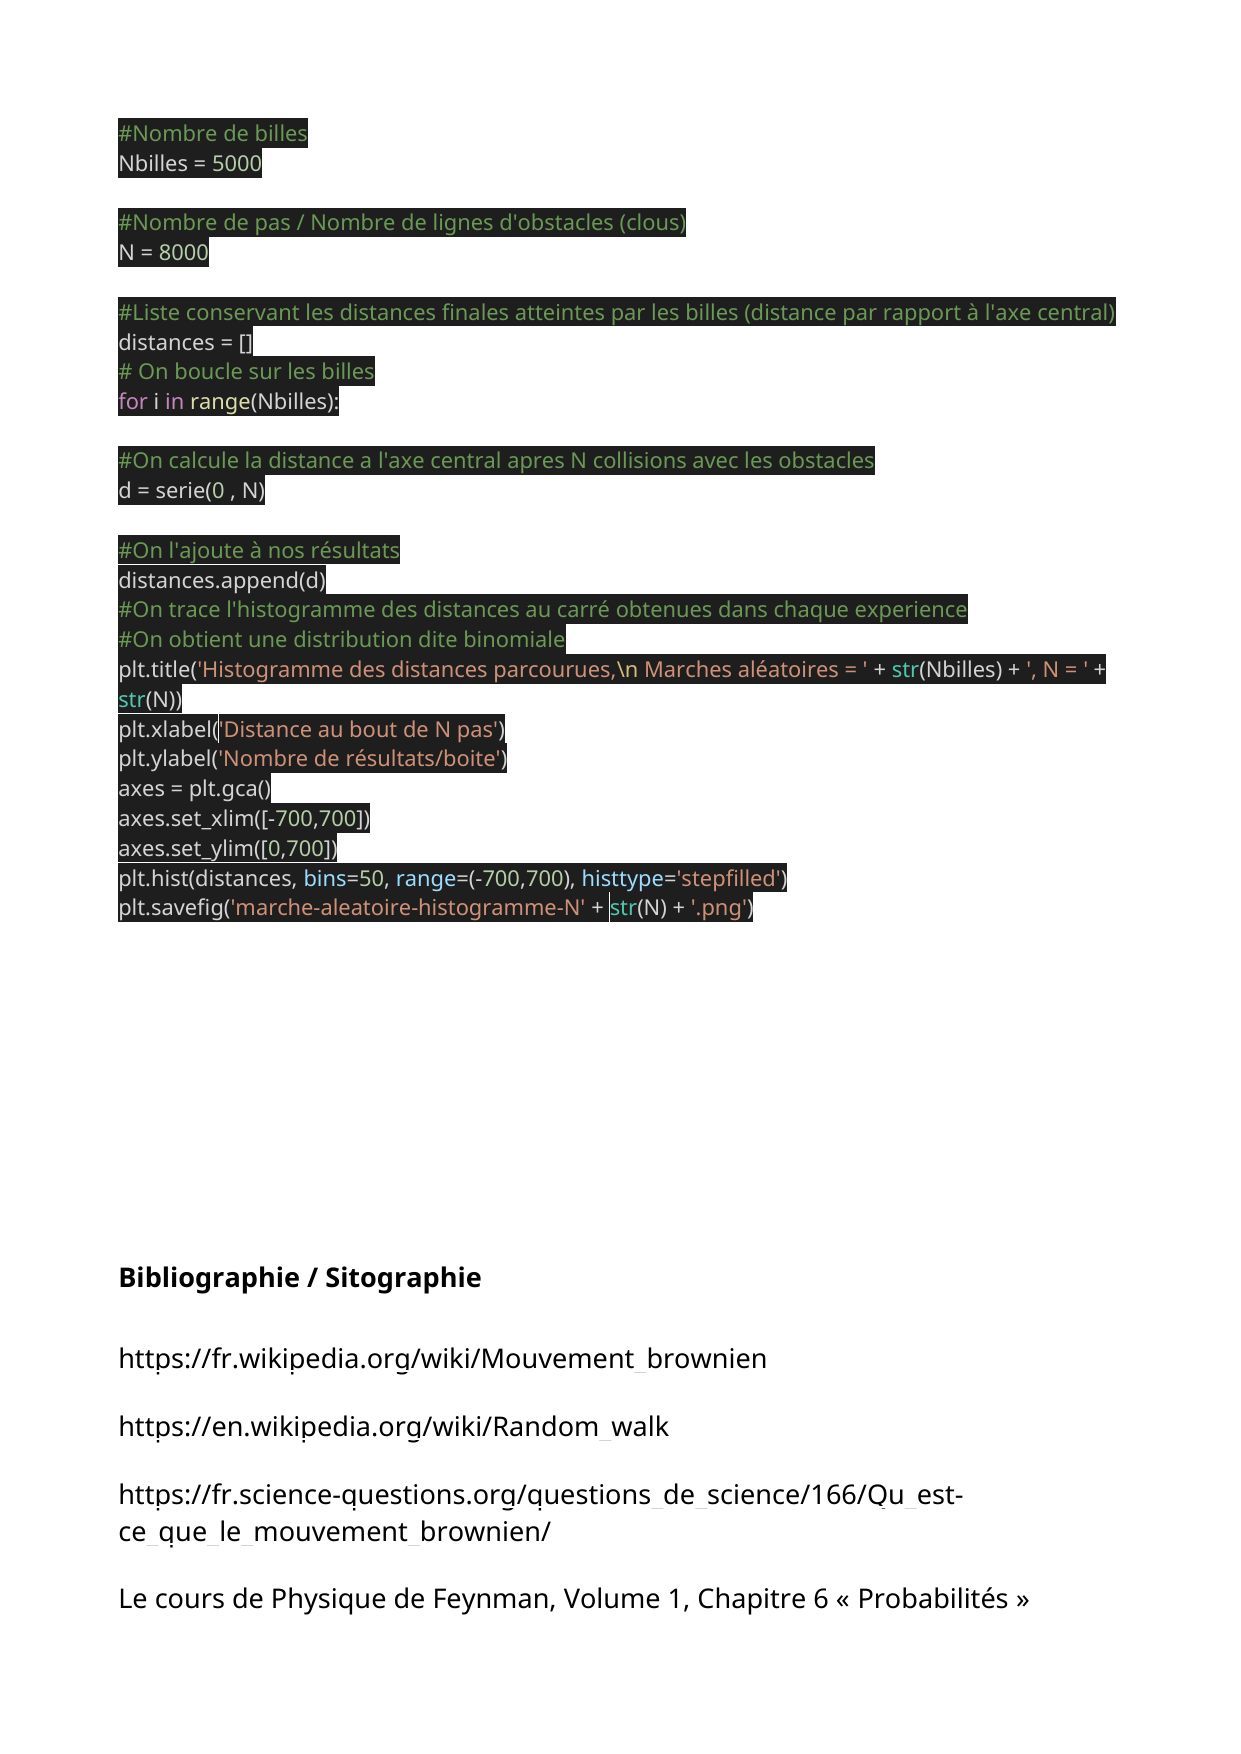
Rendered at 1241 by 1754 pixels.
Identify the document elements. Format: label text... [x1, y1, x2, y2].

text plt.savefig('marche-aleatoire-histogramme-N' + str(N) + '.png') [118, 892, 1122, 922]
text #Nombre de pas / Nombre de lignes d'obstacles (clous) [118, 207, 1122, 237]
text axes = plt.gca() [118, 773, 1122, 803]
text #On obtient une distribution dite binomiale [118, 624, 1122, 654]
text d = serie(0 , N) [118, 475, 1122, 505]
text distances.append(d) [118, 564, 1122, 594]
text #On trace l'histogramme des distances au carré obtenues dans chaque experience [118, 594, 1122, 624]
text N = 8000 [118, 237, 1122, 267]
text plt.ylabel('Nombre de résultats/boite') [118, 743, 1122, 773]
text #On calcule la distance a l'axe central apres N collisions avec les obstacles [118, 446, 1122, 475]
text axes.set_xlim([-700,700]) [118, 803, 1122, 833]
text axes.set_ylim([0,700]) [118, 833, 1122, 862]
text #Liste conservant les distances finales atteintes par les billes (distance par rapport à l'axe central) [118, 297, 1122, 326]
text https://fr.wikipedia.org/wiki/Mouvement_brownien [118, 1339, 1122, 1376]
text plt.title('Histogramme des distances parcourues,\n Marches aléatoires = ' + str(Nbilles) + ', N = ' + str(N)) [118, 654, 1122, 713]
text plt.hist(distances, bins=50, range=(-700,700), histtype='stepfilled') [118, 862, 1122, 892]
text Nbilles = 5000 [118, 148, 1122, 178]
text https://fr.science-questions.org/questions_de_science/166/Qu_est-ce_que_le_mouvement_brownien/ [118, 1475, 1122, 1549]
text #On l'ajoute à nos résultats [118, 535, 1122, 564]
text https://en.wikipedia.org/wiki/Random_walk [118, 1407, 1122, 1444]
text # On boucle sur les billes [118, 356, 1122, 386]
text Le cours de Physique de Feynman, Volume 1, Chapitre 6 « Probabilités » [118, 1580, 1122, 1617]
text distances = [] [118, 326, 1122, 356]
text for i in range(Nbilles): [118, 386, 1122, 416]
text plt.xlabel('Distance au bout de N pas') [118, 713, 1122, 743]
subtitle Bibliographie / Sitographie [118, 1258, 1122, 1295]
text #Nombre de billes [118, 118, 1122, 148]
